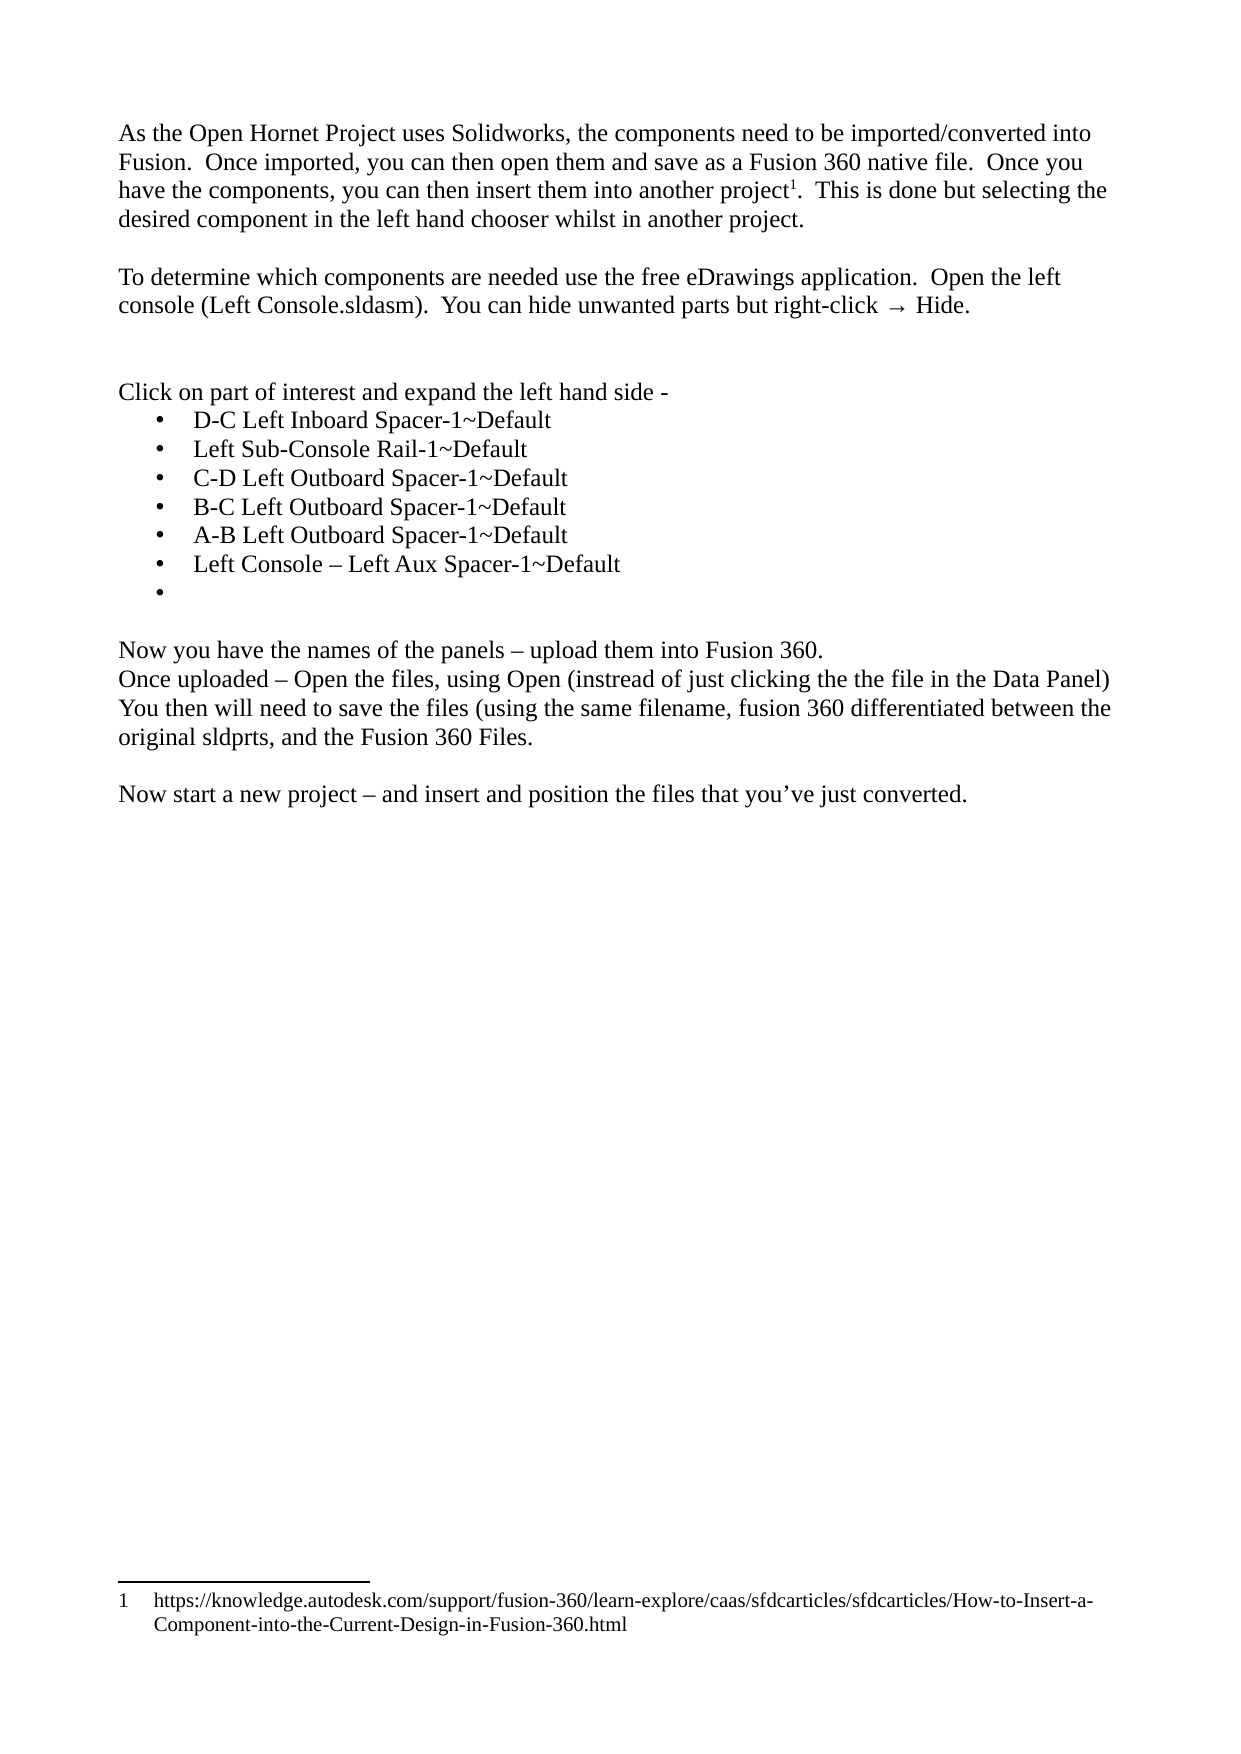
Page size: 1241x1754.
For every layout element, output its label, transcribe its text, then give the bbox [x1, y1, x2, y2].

list A-B Left Outboard Spacer-1~Default [156, 521, 1122, 549]
text Once uploaded – Open the files, using Open (instread of just clicking the the file in the Data Panel) [118, 664, 1122, 693]
text Now you have the names of the panels – upload them into Fusion 360. [118, 636, 1122, 664]
text To determine which components are needed use the free eDrawings application. Open the left console (Left Console.sldasm). You can hide unwanted parts but right-click → Hide. [118, 262, 1122, 319]
list C-D Left Outboard Spacer-1~Default [156, 463, 1122, 492]
list Left Sub-Console Rail-1~Default [156, 434, 1122, 463]
text You then will need to save the files (using the same filename, fusion 360 differentiated between the original sldprts, and the Fusion 360 Files. [118, 693, 1122, 751]
text https://knowledge.autodesk.com/support/fusion-360/learn-explore/caas/sfdcarticles/sfdcarticles/How-to-Insert-a-Component-into-the-Current-Design-in-Fusion-360.html [118, 1588, 1122, 1636]
text As the Open Hornet Project uses Solidworks, the components need to be imported/converted into Fusion. Once imported, you can then open them and save as a Fusion 360 native file. Once you have the components, you can then insert them into another project. This is done but selecting the desired component in the left hand chooser whilst in another project. [118, 118, 1122, 233]
text Click on part of interest and expand the left hand side - [118, 377, 1122, 406]
text Now start a new project – and insert and position the files that you’ve just converted. [118, 779, 1122, 808]
list D-C Left Inboard Spacer-1~Default [156, 406, 1122, 434]
list Left Console – Left Aux Spacer-1~Default [156, 549, 1122, 578]
list B-C Left Outboard Spacer-1~Default [156, 492, 1122, 521]
